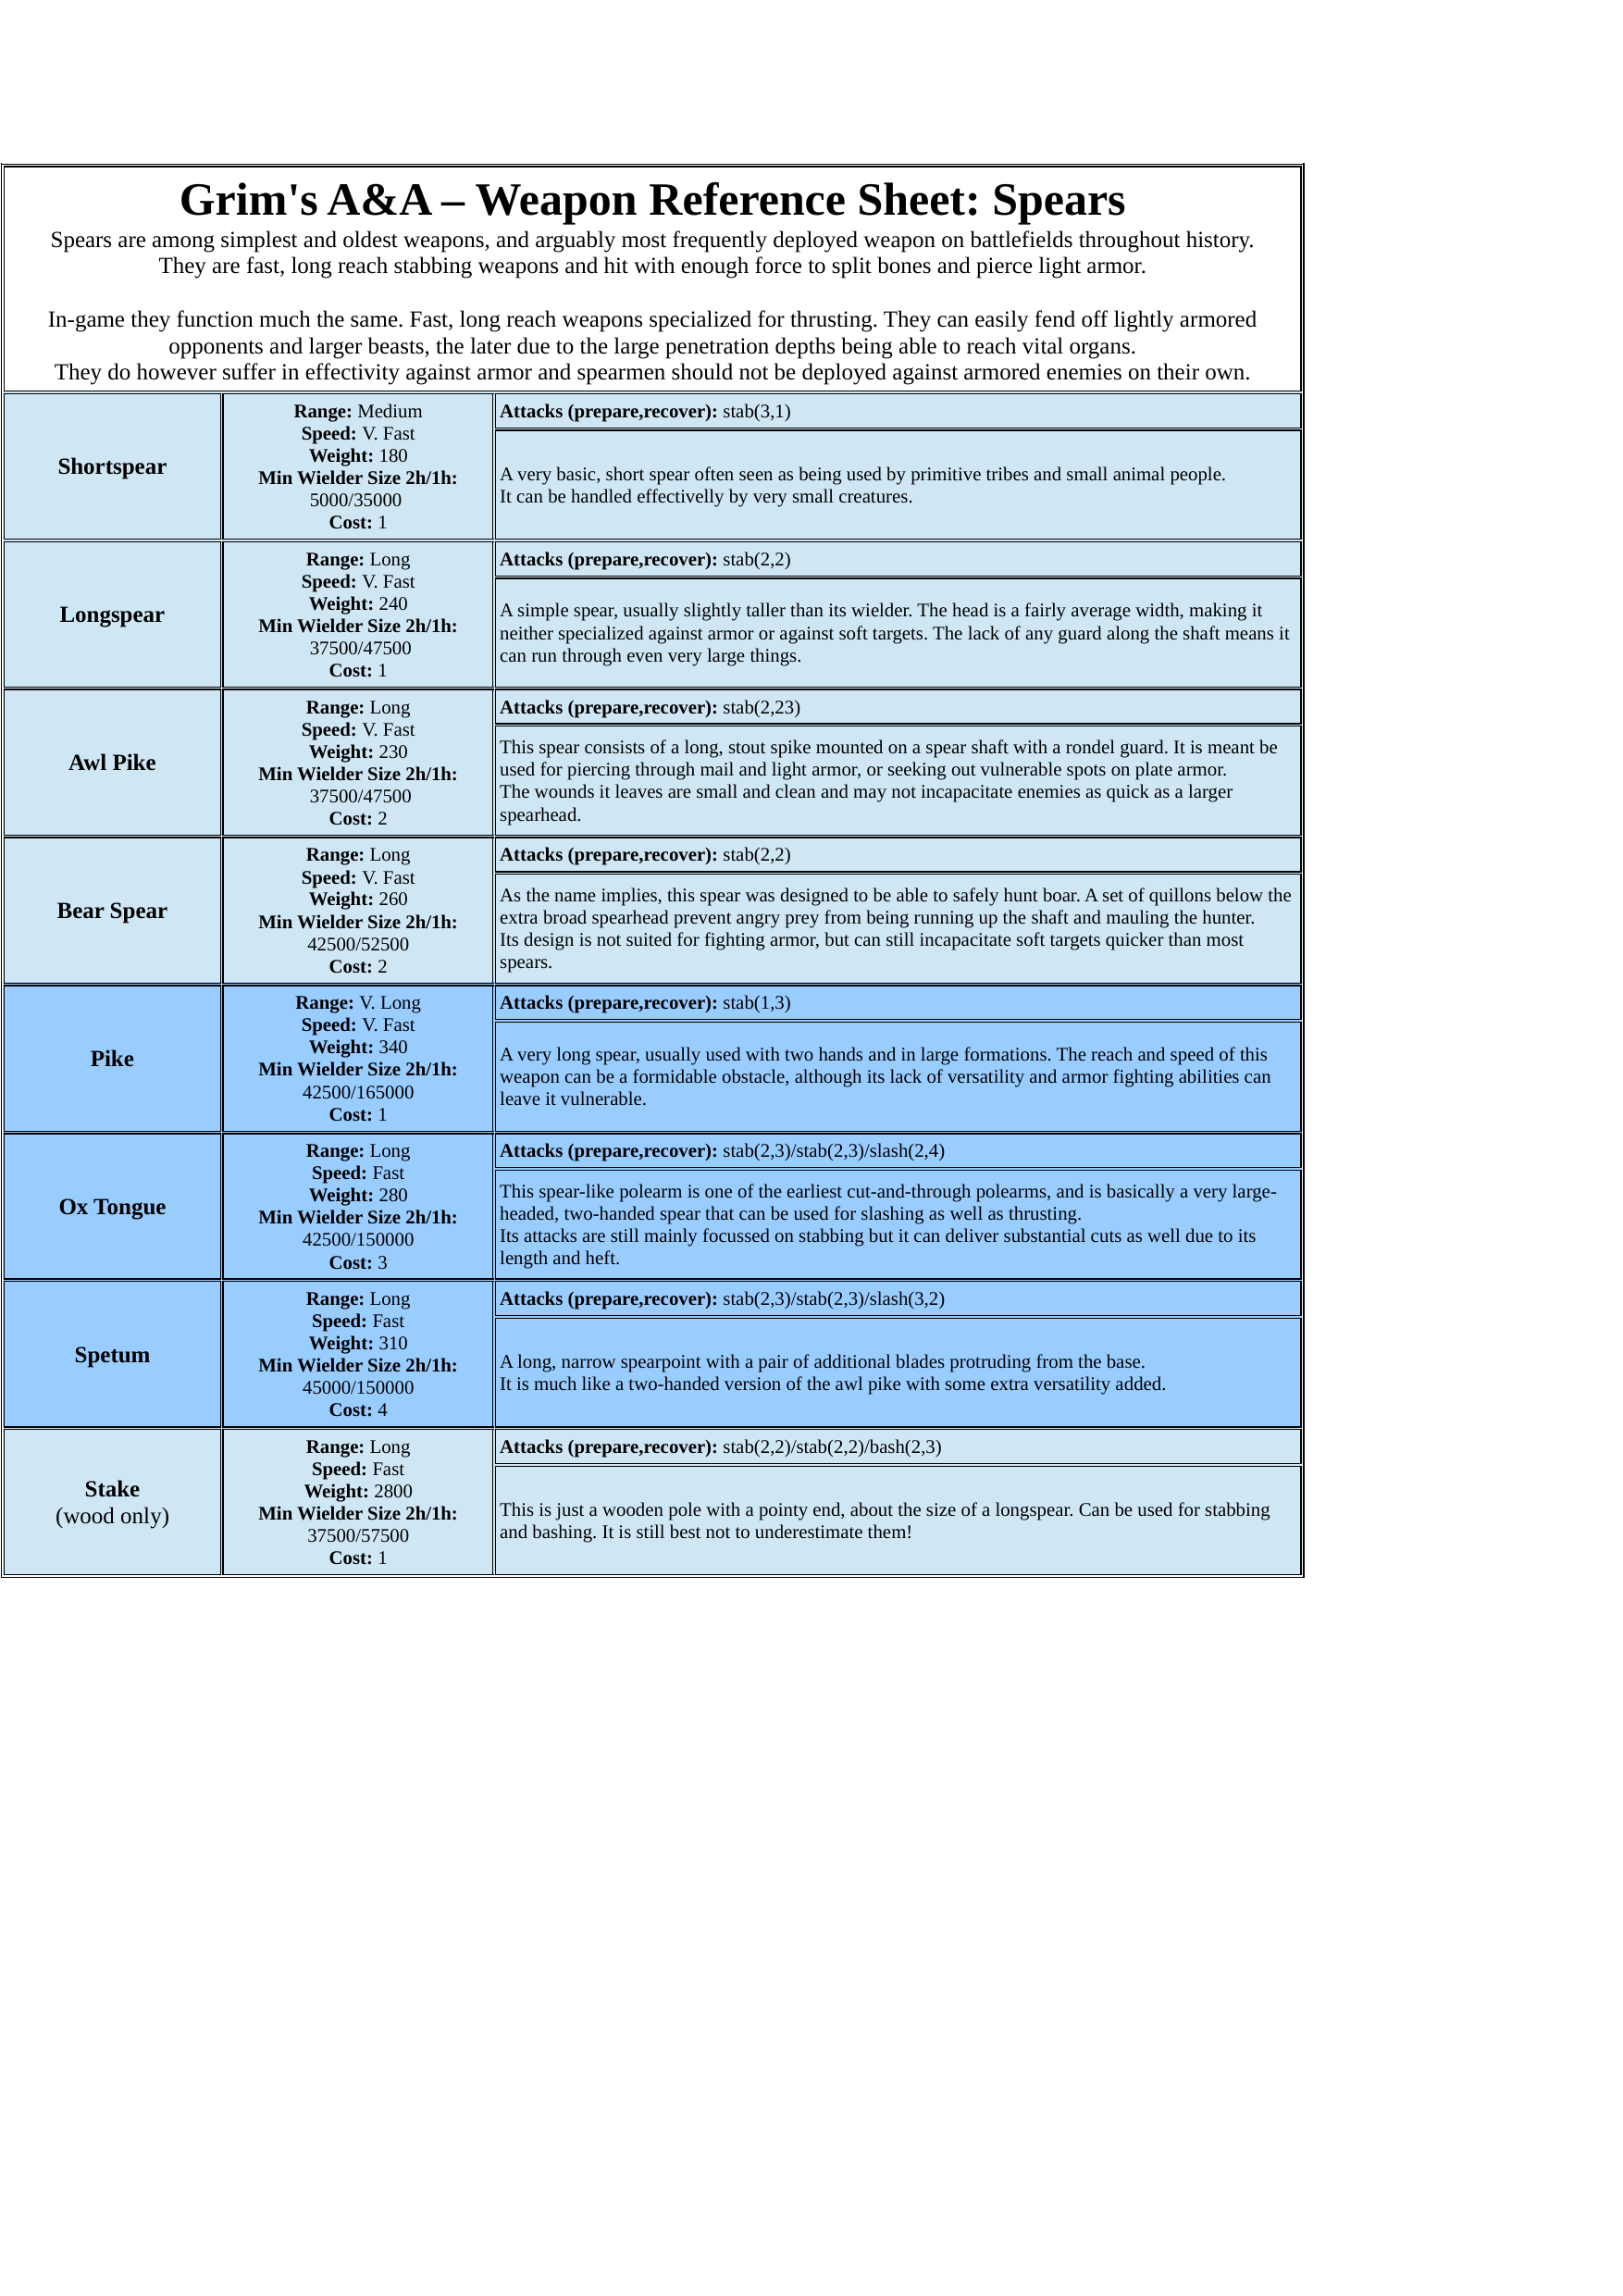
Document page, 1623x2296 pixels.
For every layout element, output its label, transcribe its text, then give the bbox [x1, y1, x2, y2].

table_cell Stake (wood only) [5, 1430, 220, 1574]
table_cell Attacks (prepare,recover): stab(2,3)/stab(2,3)/slash(2,4) [496, 1135, 1300, 1167]
table_cell Attacks (prepare,recover): stab(2,2) [496, 542, 1300, 575]
table_cell This spear consists of a long, stout spike mounted on a spear shaft with a rondel guard. It is meant be used for piercing through mail and light armor, or seeking out vulnerable spots on plate armor. The wounds it leaves are small and clean and may not incapacitate enemies as quick as a larger spearhead. [496, 726, 1300, 835]
table_cell Shortspear [5, 394, 220, 539]
table_cell Attacks (prepare,recover): stab(1,3) [496, 987, 1300, 1019]
table_cell Awl Pike [5, 690, 220, 835]
table_cell As the name implies, this spear was designed to be able to safely hunt boar. A set of quillons below the extra broad spearhead prevent angry prey from being running up the shaft and mauling the hunter. Its design is not suited for fighting armor, but can still incapacitate soft targets quicker than most spears. [496, 875, 1300, 982]
table_cell Longspear [5, 542, 220, 687]
table_cell Attacks (prepare,recover): stab(2,3)/stab(2,3)/slash(3,2) [496, 1282, 1300, 1315]
table_cell Range: Long Speed: V. Fast Weight: 240 Min Wielder Size 2h/1h: 37500/47500 Cost: 1 [224, 542, 492, 687]
table_cell Attacks (prepare,recover): stab(2,23) [496, 690, 1300, 723]
table_cell Pike [5, 987, 220, 1130]
table_cell A simple spear, usually slightly taller than its wielder. The head is a fairly average width, making it neither specialized against armor or against soft targets. The lack of any guard along the shaft means it can run through even very large things. [496, 579, 1300, 687]
table_cell Bear Spear [5, 838, 220, 982]
table_cell Attacks (prepare,recover): stab(2,2) [496, 838, 1300, 871]
table_cell This is just a wooden pole with a pointy end, about the size of a longspear. Can be used for stabbing and bashing. It is still best not to underestimate them! [496, 1467, 1300, 1574]
table_cell Range: Long Speed: V. Fast Weight: 230 Min Wielder Size 2h/1h: 37500/47500 Cost: 2 [224, 690, 492, 835]
table_cell Ox Tongue [5, 1135, 220, 1278]
table_cell A very basic, short spear often seen as being used by primitive tribes and small animal people. It can be handled effectivelly by very small creatures. [496, 431, 1300, 539]
table_cell Spetum [5, 1282, 220, 1426]
table_cell Range: Long Speed: Fast Weight: 310 Min Wielder Size 2h/1h: 45000/150000 Cost: 4 [224, 1282, 492, 1426]
table_cell This spear-like polearm is one of the earliest cut-and-through polearms, and is basically a very large-headed, two-handed spear that can be used for slashing as well as thrusting. Its attacks are still mainly focussed on stabbing but it can deliver substantial cuts as well due to its length and heft. [496, 1171, 1300, 1278]
table_cell Range: Medium Speed: V. Fast Weight: 180 Min Wielder Size 2h/1h: 5000/35000 Cost: 1 [224, 394, 492, 539]
table_cell A very long spear, usually used with two hands and in large formations. The reach and speed of this weapon can be a formidable obstacle, although its lack of versatility and armor fighting abilities can leave it vulnerable. [496, 1023, 1300, 1130]
table_cell Range: Long Speed: Fast Weight: 280 Min Wielder Size 2h/1h: 42500/150000 Cost: 3 [224, 1135, 492, 1278]
table_cell A long, narrow spearpoint with a pair of additional blades protruding from the base. It is much like a two-handed version of the awl pike with some extra versatility added. [496, 1319, 1300, 1426]
table_cell Range: V. Long Speed: V. Fast Weight: 340 Min Wielder Size 2h/1h: 42500/165000 Cost: 1 [224, 987, 492, 1130]
table_cell Range: Long Speed: V. Fast Weight: 260 Min Wielder Size 2h/1h: 42500/52500 Cost: 2 [224, 838, 492, 982]
table_cell Attacks (prepare,recover): stab(3,1) [496, 394, 1300, 427]
table_header Grim's A&A – Weapon Reference Sheet: Spears Spears are among simplest and oldest weapons, and arguably most frequently deployed weapon on battlefields throughout history. They are fast, long reach stabbing weapons and hit with enough force to split bones and pierce light armor. In-game they function much the same. Fast, long reach weapons specialized for thrusting. They can easily fend off lightly armored opponents and larger beasts, the later due to the large penetration depths being able to reach vital organs. They do however suffer in effectivity against armor and spearmen should not be deployed against armored enemies on their own. [5, 168, 1300, 391]
table_cell Range: Long Speed: Fast Weight: 2800 Min Wielder Size 2h/1h: 37500/57500 Cost: 1 [224, 1430, 492, 1574]
table_cell Attacks (prepare,recover): stab(2,2)/stab(2,2)/bash(2,3) [496, 1430, 1300, 1463]
